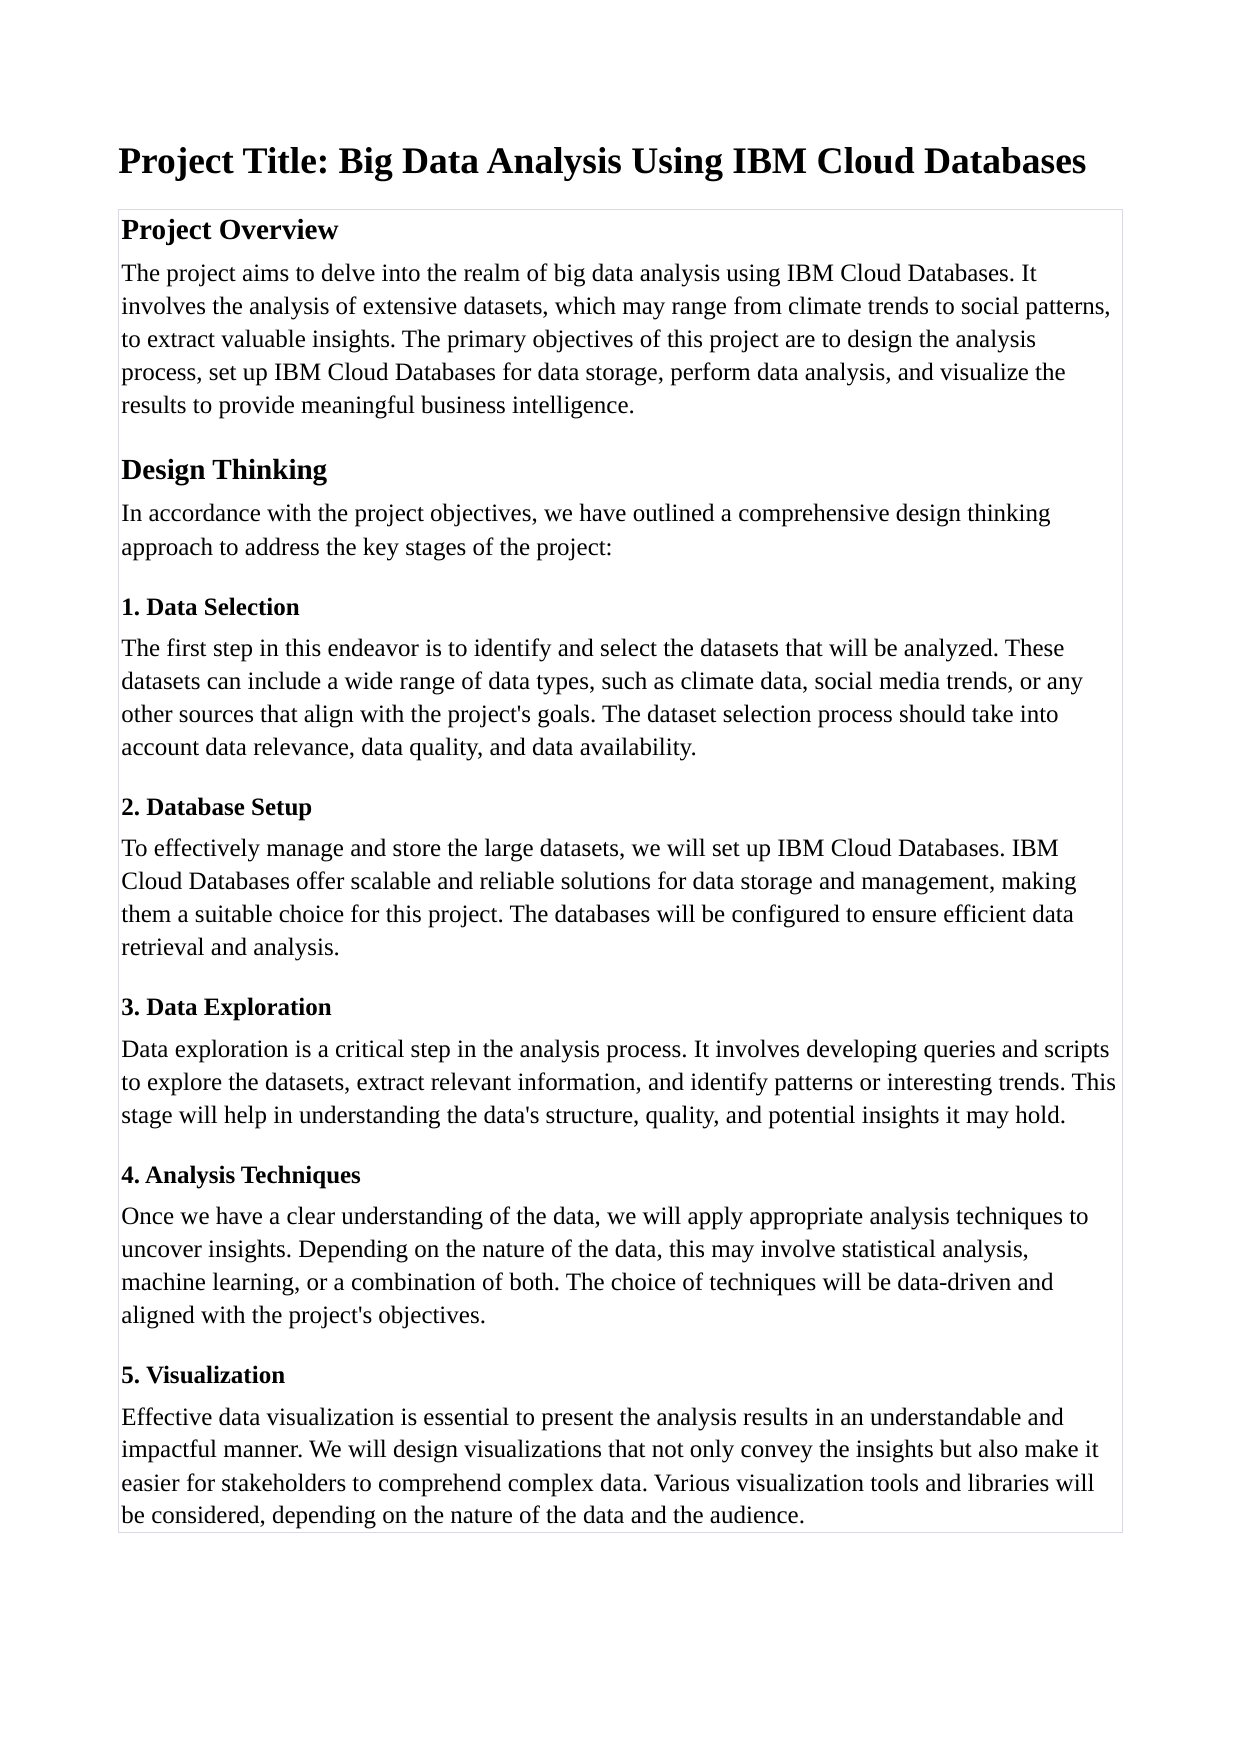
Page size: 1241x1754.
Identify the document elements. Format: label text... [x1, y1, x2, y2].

subtitle Project Overview [119, 210, 1122, 246]
subtitle Design Thinking [119, 449, 1122, 486]
subtitle 3. Data Exploration [119, 989, 1122, 1021]
subtitle 2. Database Setup [119, 789, 1122, 821]
text Once we have a clear understanding of the data, we will apply appropriate analysis techniques to uncover insights. Depending on the nature of the data, this may involve statistical analysis, machine learning, or a combination of both. The choice of techniques will be data-driven and aligned with the project's objectives. [119, 1198, 1122, 1329]
text The project aims to delve into the realm of big data analysis using IBM Cloud Databases. It involves the analysis of extensive datasets, which may range from climate trends to social patterns, to extract valuable insights. The primary objectives of this project are to design the analysis process, set up IBM Cloud Databases for data storage, perform data analysis, and visualize the results to provide meaningful business intelligence. [119, 255, 1122, 419]
text Effective data visualization is essential to present the analysis results in an understandable and impactful manner. We will design visualizations that not only convey the insights but also make it easier for stakeholders to comprehend complex data. Various visualization tools and libraries will be considered, depending on the nature of the data and the audience. [119, 1398, 1122, 1532]
subtitle Project Title: Big Data Analysis Using IBM Cloud Databases [118, 139, 1122, 182]
text In accordance with the project objectives, we have outlined a comprehensive design thinking approach to address the key stages of the project: [119, 496, 1122, 560]
subtitle 5. Visualization [119, 1357, 1122, 1389]
text To effectively manage and store the large datasets, we will set up IBM Cloud Databases. IBM Cloud Databases offer scalable and reliable solutions for data storage and management, making them a suitable choice for this project. The databases will be configured to ensure efficient data retrieval and analysis. [119, 830, 1122, 961]
text Data exploration is a critical step in the analysis process. It involves developing queries and scripts to explore the datasets, extract relevant information, and identify patterns or interesting trends. This stage will help in understanding the data's structure, quality, and potential insights it may hold. [119, 1031, 1122, 1128]
text The first step in this endeavor is to identify and select the datasets that will be analyzed. These datasets can include a wide range of data types, such as climate data, social media trends, or any other sources that align with the project's goals. The dataset selection process should take into account data relevance, data quality, and data availability. [119, 630, 1122, 761]
subtitle 4. Analysis Techniques [119, 1157, 1122, 1189]
subtitle 1. Data Selection [119, 589, 1122, 620]
